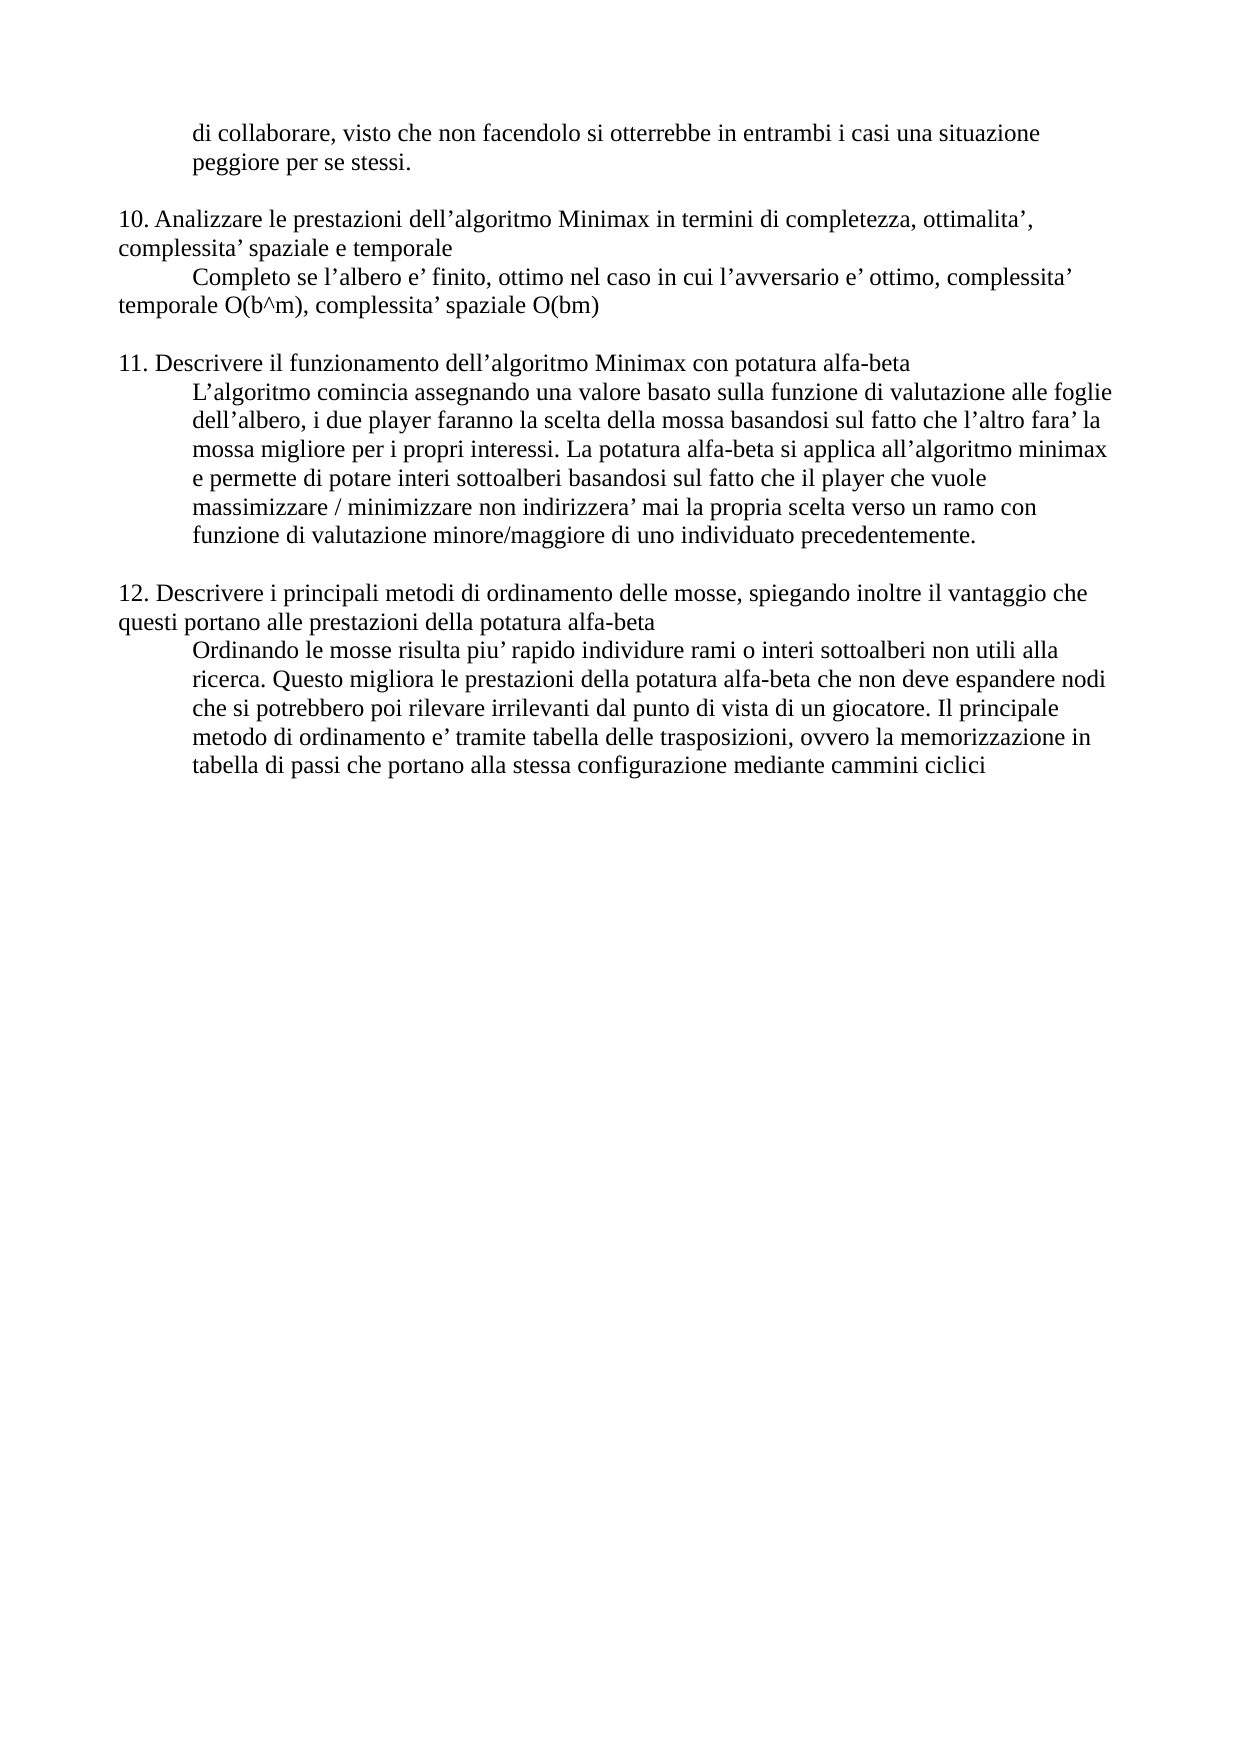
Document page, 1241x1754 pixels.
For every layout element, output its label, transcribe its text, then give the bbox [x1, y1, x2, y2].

text 11. Descrivere il funzionamento dell’algoritmo Minimax con potatura alfa-beta [118, 348, 1122, 377]
text L’algoritmo comincia assegnando una valore basato sulla funzione di valutazione alle foglie dell’albero, i due player faranno la scelta della mossa basandosi sul fatto che l’altro fara’ la mossa migliore per i propri interessi. La potatura alfa-beta si applica all’algoritmo minimax e permette di potare interi sottoalberi basandosi sul fatto che il player che vuole massimizzare / minimizzare non indirizzera’ mai la propria scelta verso un ramo con funzione di valutazione minore/maggiore di uno individuato precedentemente. [118, 377, 1122, 549]
text 12. Descrivere i principali metodi di ordinamento delle mosse, spiegando inoltre il vantaggio che questi portano alle prestazioni della potatura alfa-beta [118, 578, 1122, 636]
text Completo se l’albero e’ finito, ottimo nel caso in cui l’avversario e’ ottimo, complessita’ temporale O(b^m), complessita’ spaziale O(bm) [118, 262, 1122, 319]
text 10. Analizzare le prestazioni dell’algoritmo Minimax in termini di completezza, ottimalita’, complessita’ spaziale e temporale [118, 204, 1122, 262]
text di collaborare, visto che non facendolo si otterrebbe in entrambi i casi una situazione peggiore per se stessi. [118, 118, 1122, 176]
text Ordinando le mosse risulta piu’ rapido individure rami o interi sottoalberi non utili alla ricerca. Questo migliora le prestazioni della potatura alfa-beta che non deve espandere nodi che si potrebbero poi rilevare irrilevanti dal punto di vista di un giocatore. Il principale metodo di ordinamento e’ tramite tabella delle trasposizioni, ovvero la memorizzazione in tabella di passi che portano alla stessa configurazione mediante cammini ciclici [118, 636, 1122, 779]
